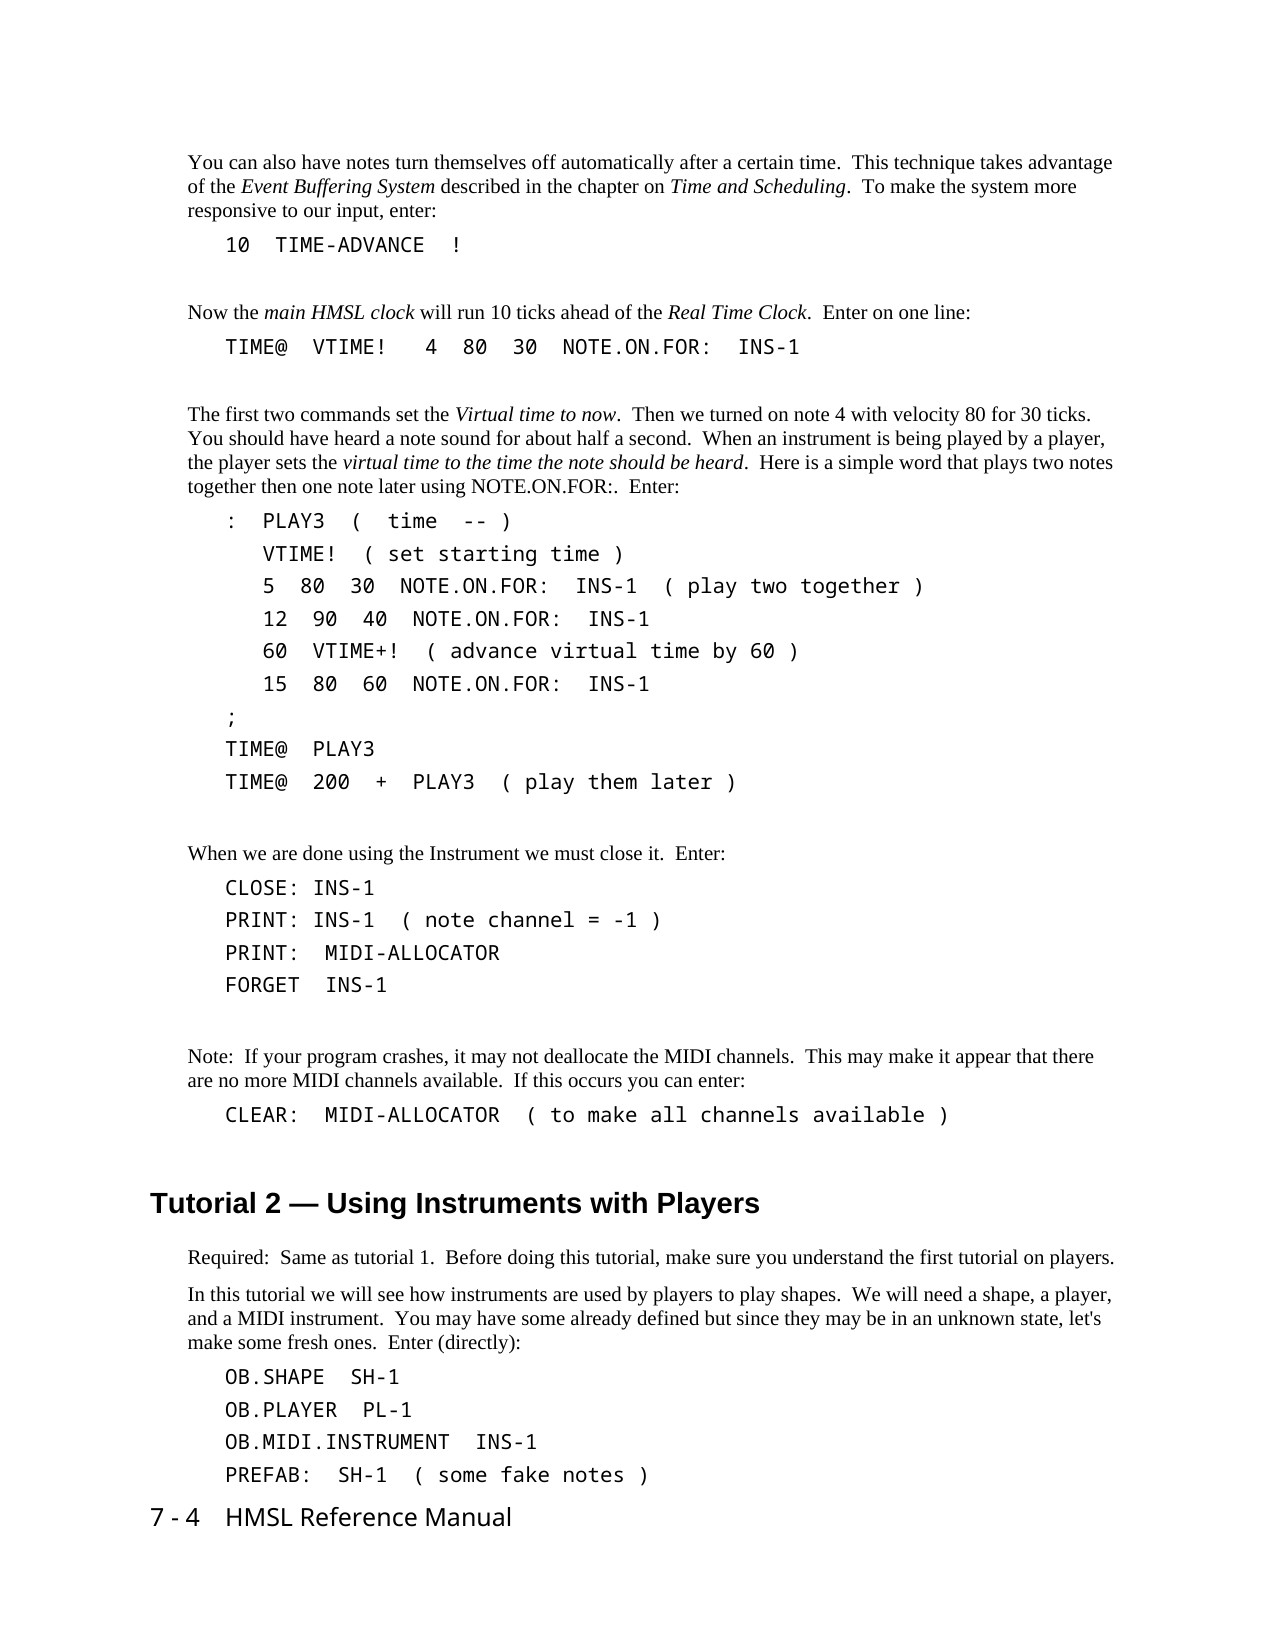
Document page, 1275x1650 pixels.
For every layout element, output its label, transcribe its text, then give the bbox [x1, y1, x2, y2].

text ; [225, 702, 1125, 730]
text TIME@ 200 + PLAY3 ( play them later ) [225, 767, 1125, 796]
text 5 80 30 NOTE.ON.FOR: INS-1 ( play two together ) [225, 571, 1125, 600]
text TIME@ VTIME! 4 80 30 NOTE.ON.FOR: INS-1 [225, 332, 1125, 361]
text FORGET INS-1 [225, 971, 1125, 999]
text When we are done using the Instrument we must close it. Enter: [187, 840, 1125, 864]
text 10 TIME-ADVANCE ! [225, 231, 1125, 259]
text TIME@ PLAY3 [225, 734, 1125, 763]
text Now the main HMSL clock will run 10 ticks ahead of the Real Time Clock. Enter on one line: [187, 300, 1125, 324]
text PREFAB: SH-1 ( some fake notes ) [225, 1460, 1125, 1488]
text OB.SHAPE SH-1 [225, 1362, 1125, 1391]
text OB.MIDI.INSTRUMENT INS-1 [225, 1427, 1125, 1456]
text CLOSE: INS-1 [225, 873, 1125, 901]
text OB.PLAYER PL-1 [225, 1395, 1125, 1423]
text The first two commands set the Virtual time to now. Then we turned on note 4 with velocity 80 for 30 ticks. You should have heard a note sound for about half a second. When an instrument is being played by a player, the player sets the virtual time to the time the note should be heard. Here is a simple word that plays two notes together then one note later using NOTE.ON.FOR:. Enter: [187, 402, 1125, 498]
text : PLAY3 ( time -- ) [225, 506, 1125, 535]
text CLEAR: MIDI-ALLOCATOR ( to make all channels available ) [225, 1100, 1125, 1129]
text 60 VTIME+! ( advance virtual time by 60 ) [225, 637, 1125, 665]
text You can also have notes turn themselves off automatically after a certain time. This technique takes advantage of the Event Buffering System described in the chapter on Time and Scheduling. To make the system more responsive to our input, enter: [187, 150, 1125, 222]
text VTIME! ( set starting time ) [225, 539, 1125, 567]
text PRINT: MIDI-ALLOCATOR [225, 938, 1125, 966]
text In this tutorial we will see how instruments are used by players to play shapes. We will need a shape, a player, and a MIDI instrument. You may have some already defined but since they may be in an unknown state, let's make some fresh ones. Enter (directly): [187, 1282, 1125, 1354]
text Required: Same as tutorial 1. Before doing this tutorial, make sure you understand the first tutorial on players. [187, 1245, 1125, 1269]
subtitle Tutorial 2 — Using Instruments with Players [150, 1186, 1125, 1220]
text 15 80 60 NOTE.ON.FOR: INS-1 [225, 669, 1125, 698]
text 12 90 40 NOTE.ON.FOR: INS-1 [225, 604, 1125, 632]
text Note: If your program crashes, it may not deallocate the MIDI channels. This may make it appear that there are no more MIDI channels available. If this occurs you can enter: [187, 1044, 1125, 1092]
text PRINT: INS-1 ( note channel = -1 ) [225, 905, 1125, 934]
